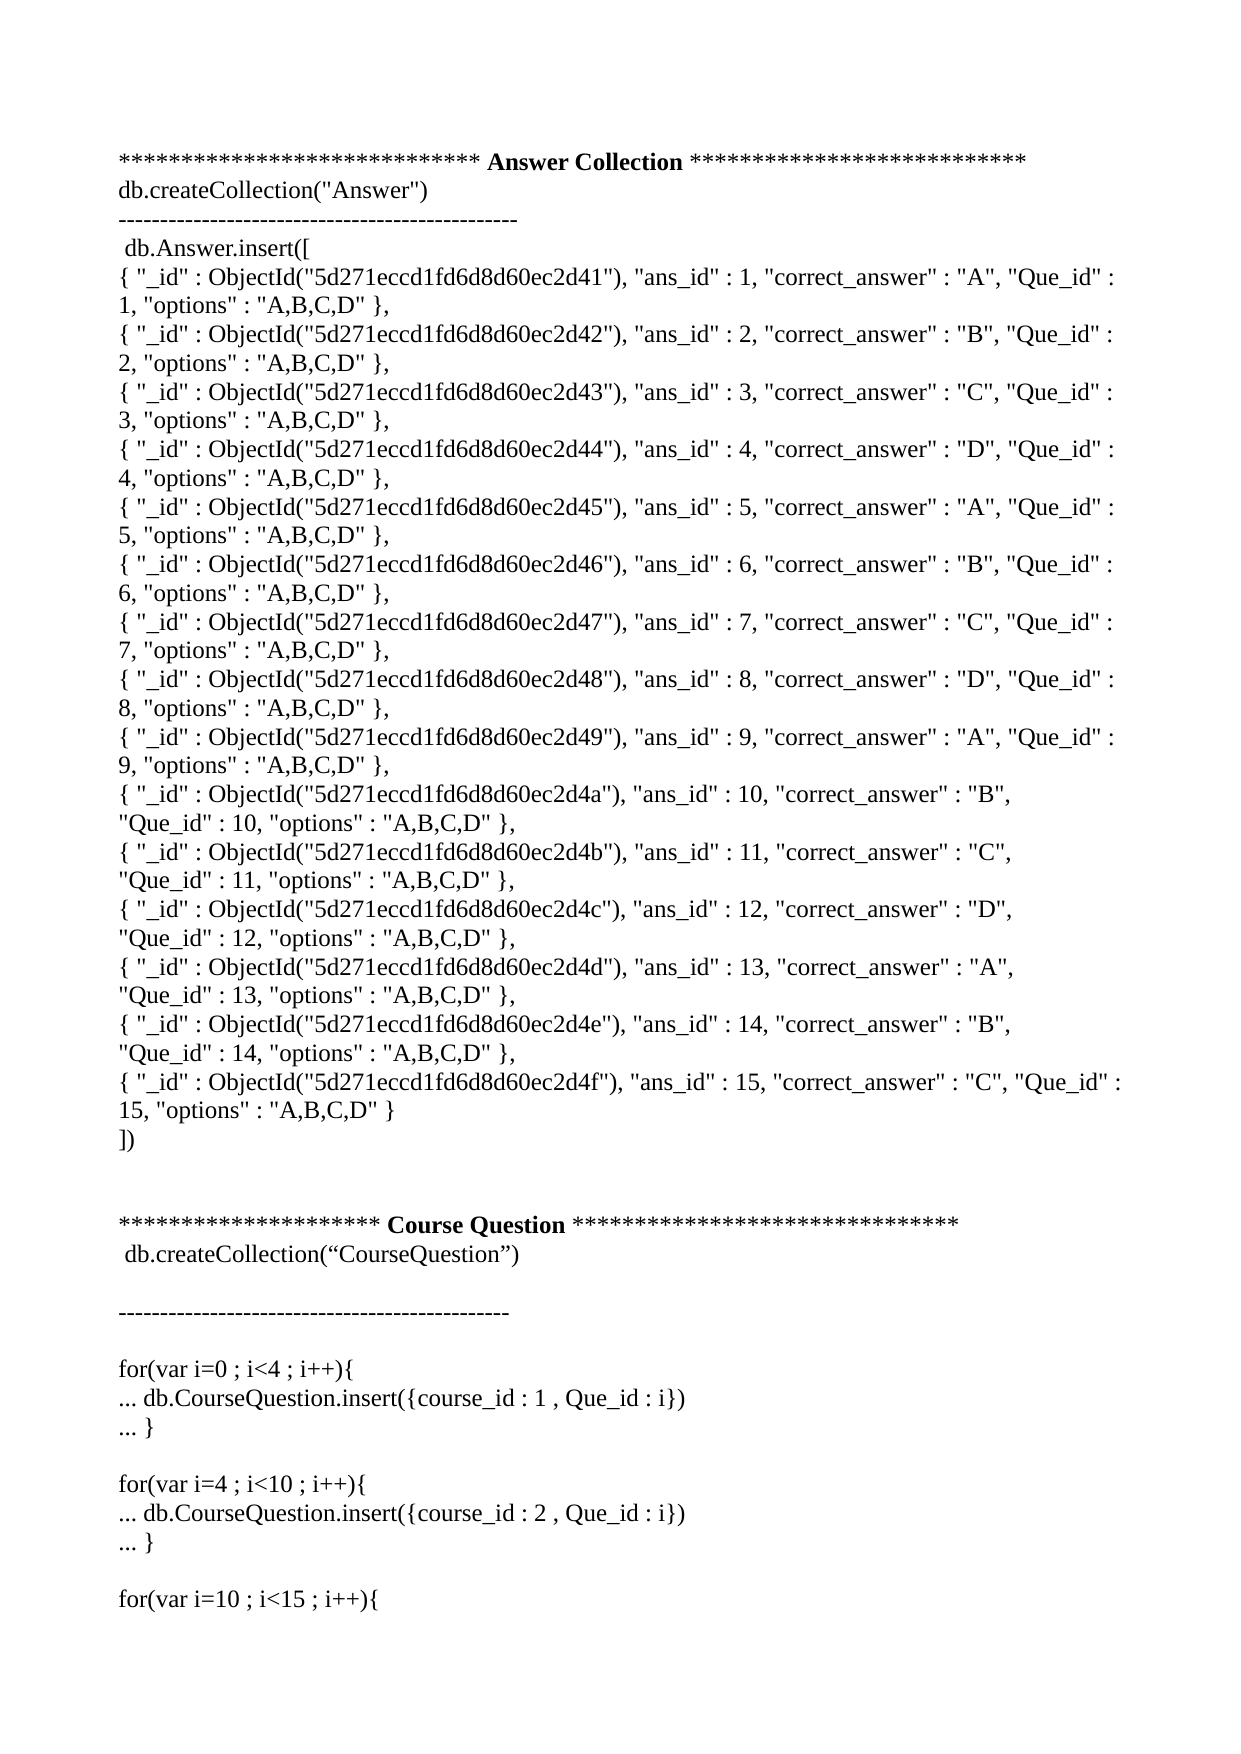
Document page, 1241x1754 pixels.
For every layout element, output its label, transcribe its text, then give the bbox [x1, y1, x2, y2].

text ------------------------------------------------ [118, 204, 1122, 233]
text { "_id" : ObjectId("5d271eccd1fd6d8d60ec2d45"), "ans_id" : 5, "correct_answer" : "A", "Que_id" : 5, "options" : "A,B,C,D" }, [118, 492, 1122, 549]
text { "_id" : ObjectId("5d271eccd1fd6d8d60ec2d4b"), "ans_id" : 11, "correct_answer" : "C", "Que_id" : 11, "options" : "A,B,C,D" }, [118, 837, 1122, 894]
text ... } [118, 1412, 1122, 1441]
text ... } [118, 1527, 1122, 1556]
text ********************* Course Question ******************************* [118, 1211, 1122, 1239]
text db.Answer.insert([ [118, 233, 1122, 262]
text { "_id" : ObjectId("5d271eccd1fd6d8d60ec2d44"), "ans_id" : 4, "correct_answer" : "D", "Que_id" : 4, "options" : "A,B,C,D" }, [118, 434, 1122, 492]
text { "_id" : ObjectId("5d271eccd1fd6d8d60ec2d41"), "ans_id" : 1, "correct_answer" : "A", "Que_id" : 1, "options" : "A,B,C,D" }, [118, 262, 1122, 319]
text db.createCollection("Answer") [118, 176, 1122, 204]
text ]) [118, 1124, 1122, 1153]
text { "_id" : ObjectId("5d271eccd1fd6d8d60ec2d43"), "ans_id" : 3, "correct_answer" : "C", "Que_id" : 3, "options" : "A,B,C,D" }, [118, 377, 1122, 434]
text ***************************** Answer Collection *************************** [118, 147, 1122, 176]
text { "_id" : ObjectId("5d271eccd1fd6d8d60ec2d42"), "ans_id" : 2, "correct_answer" : "B", "Que_id" : 2, "options" : "A,B,C,D" }, [118, 319, 1122, 377]
text ... db.CourseQuestion.insert({course_id : 1 , Que_id : i}) [118, 1383, 1122, 1412]
text { "_id" : ObjectId("5d271eccd1fd6d8d60ec2d4e"), "ans_id" : 14, "correct_answer" : "B", "Que_id" : 14, "options" : "A,B,C,D" }, [118, 1009, 1122, 1067]
text db.createCollection(“CourseQuestion”) [118, 1239, 1122, 1268]
text for(var i=4 ; i<10 ; i++){ [118, 1469, 1122, 1498]
text { "_id" : ObjectId("5d271eccd1fd6d8d60ec2d49"), "ans_id" : 9, "correct_answer" : "A", "Que_id" : 9, "options" : "A,B,C,D" }, [118, 722, 1122, 779]
text { "_id" : ObjectId("5d271eccd1fd6d8d60ec2d4a"), "ans_id" : 10, "correct_answer" : "B", "Que_id" : 10, "options" : "A,B,C,D" }, [118, 779, 1122, 837]
text { "_id" : ObjectId("5d271eccd1fd6d8d60ec2d4d"), "ans_id" : 13, "correct_answer" : "A", "Que_id" : 13, "options" : "A,B,C,D" }, [118, 952, 1122, 1009]
text for(var i=0 ; i<4 ; i++){ [118, 1354, 1122, 1383]
text { "_id" : ObjectId("5d271eccd1fd6d8d60ec2d47"), "ans_id" : 7, "correct_answer" : "C", "Que_id" : 7, "options" : "A,B,C,D" }, [118, 607, 1122, 664]
text for(var i=10 ; i<15 ; i++){ [118, 1584, 1122, 1613]
text { "_id" : ObjectId("5d271eccd1fd6d8d60ec2d4c"), "ans_id" : 12, "correct_answer" : "D", "Que_id" : 12, "options" : "A,B,C,D" }, [118, 894, 1122, 952]
text ----------------------------------------------- [118, 1297, 1122, 1326]
text { "_id" : ObjectId("5d271eccd1fd6d8d60ec2d4f"), "ans_id" : 15, "correct_answer" : "C", "Que_id" : 15, "options" : "A,B,C,D" } [118, 1067, 1122, 1124]
text { "_id" : ObjectId("5d271eccd1fd6d8d60ec2d46"), "ans_id" : 6, "correct_answer" : "B", "Que_id" : 6, "options" : "A,B,C,D" }, [118, 549, 1122, 607]
text { "_id" : ObjectId("5d271eccd1fd6d8d60ec2d48"), "ans_id" : 8, "correct_answer" : "D", "Que_id" : 8, "options" : "A,B,C,D" }, [118, 664, 1122, 722]
text ... db.CourseQuestion.insert({course_id : 2 , Que_id : i}) [118, 1498, 1122, 1527]
